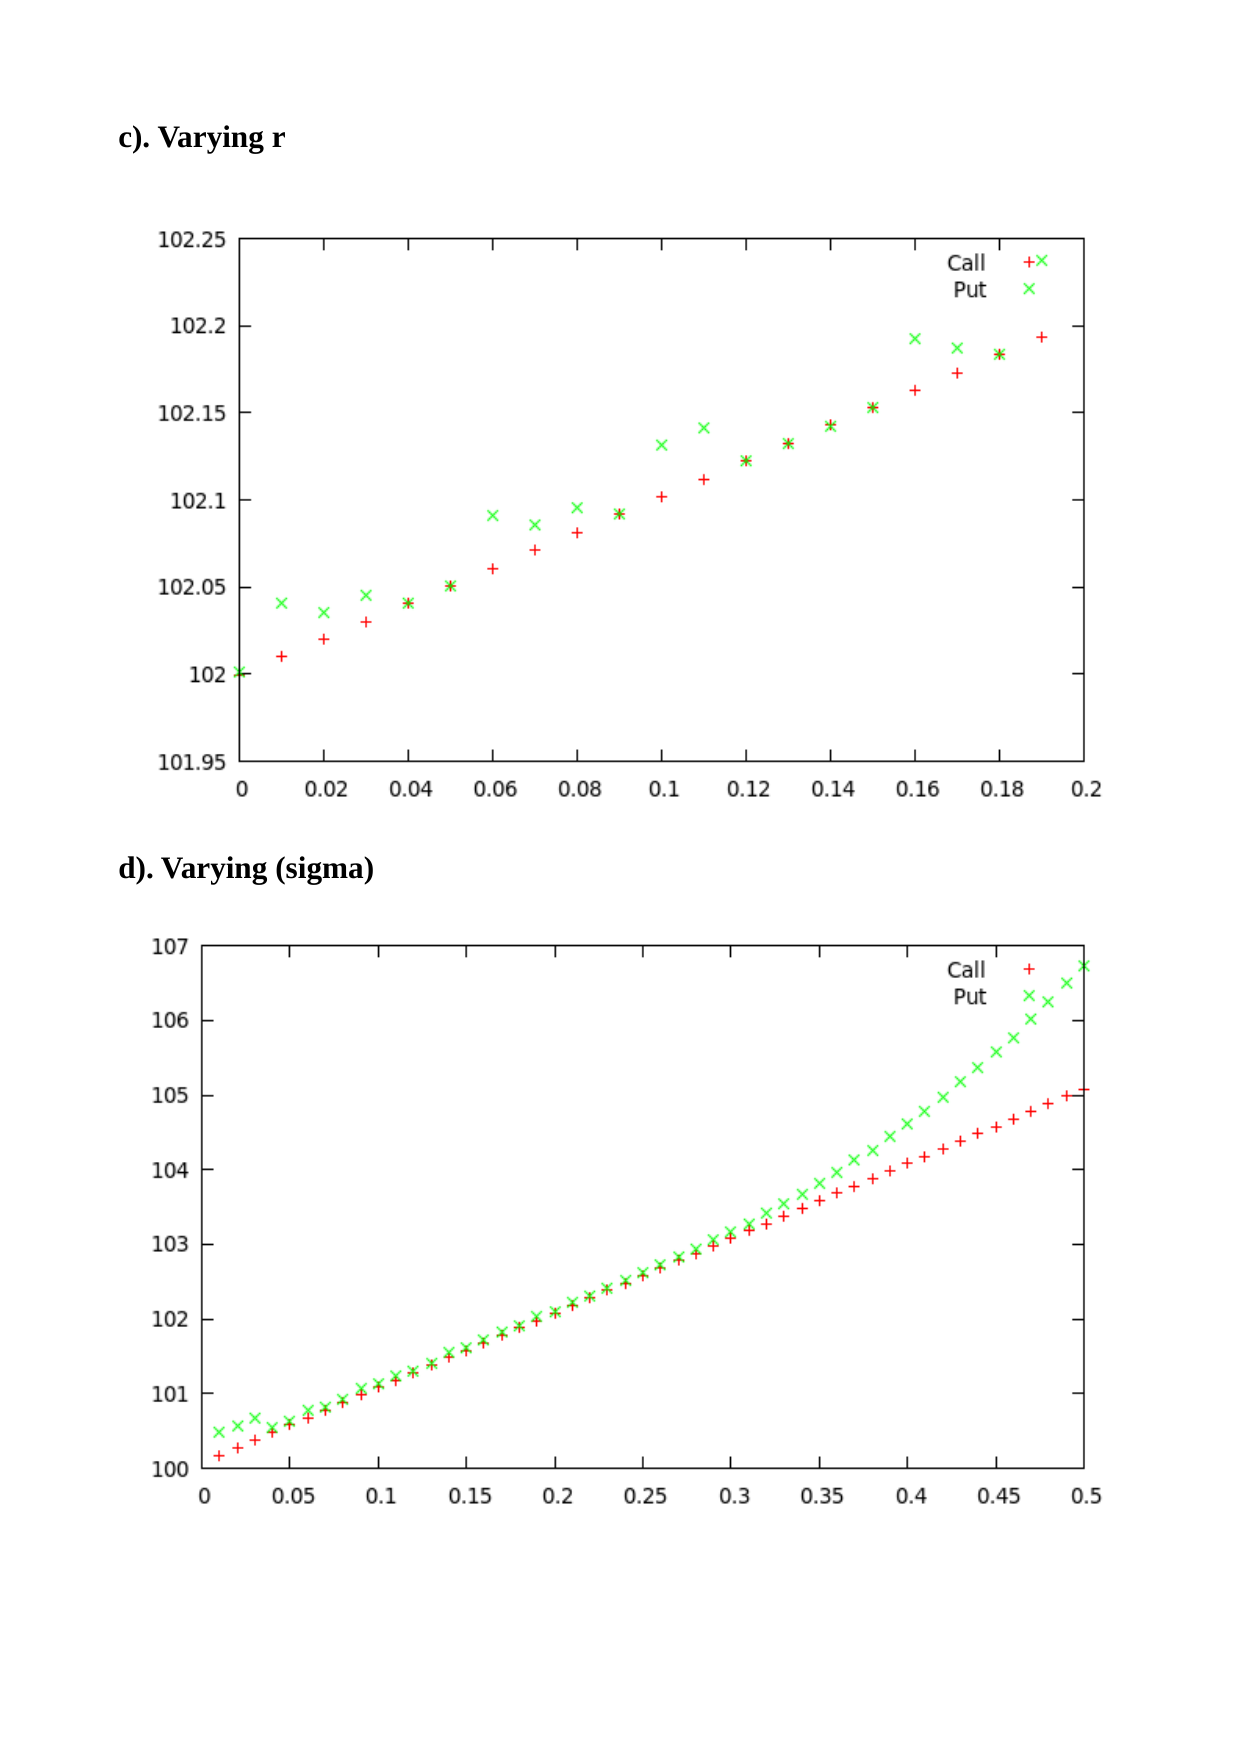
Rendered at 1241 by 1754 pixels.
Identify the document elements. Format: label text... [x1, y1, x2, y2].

text d). Varying (sigma) [118, 849, 1122, 885]
picture [120, 213, 1121, 814]
picture [120, 921, 1121, 1521]
text c). Varying r [118, 118, 1122, 154]
